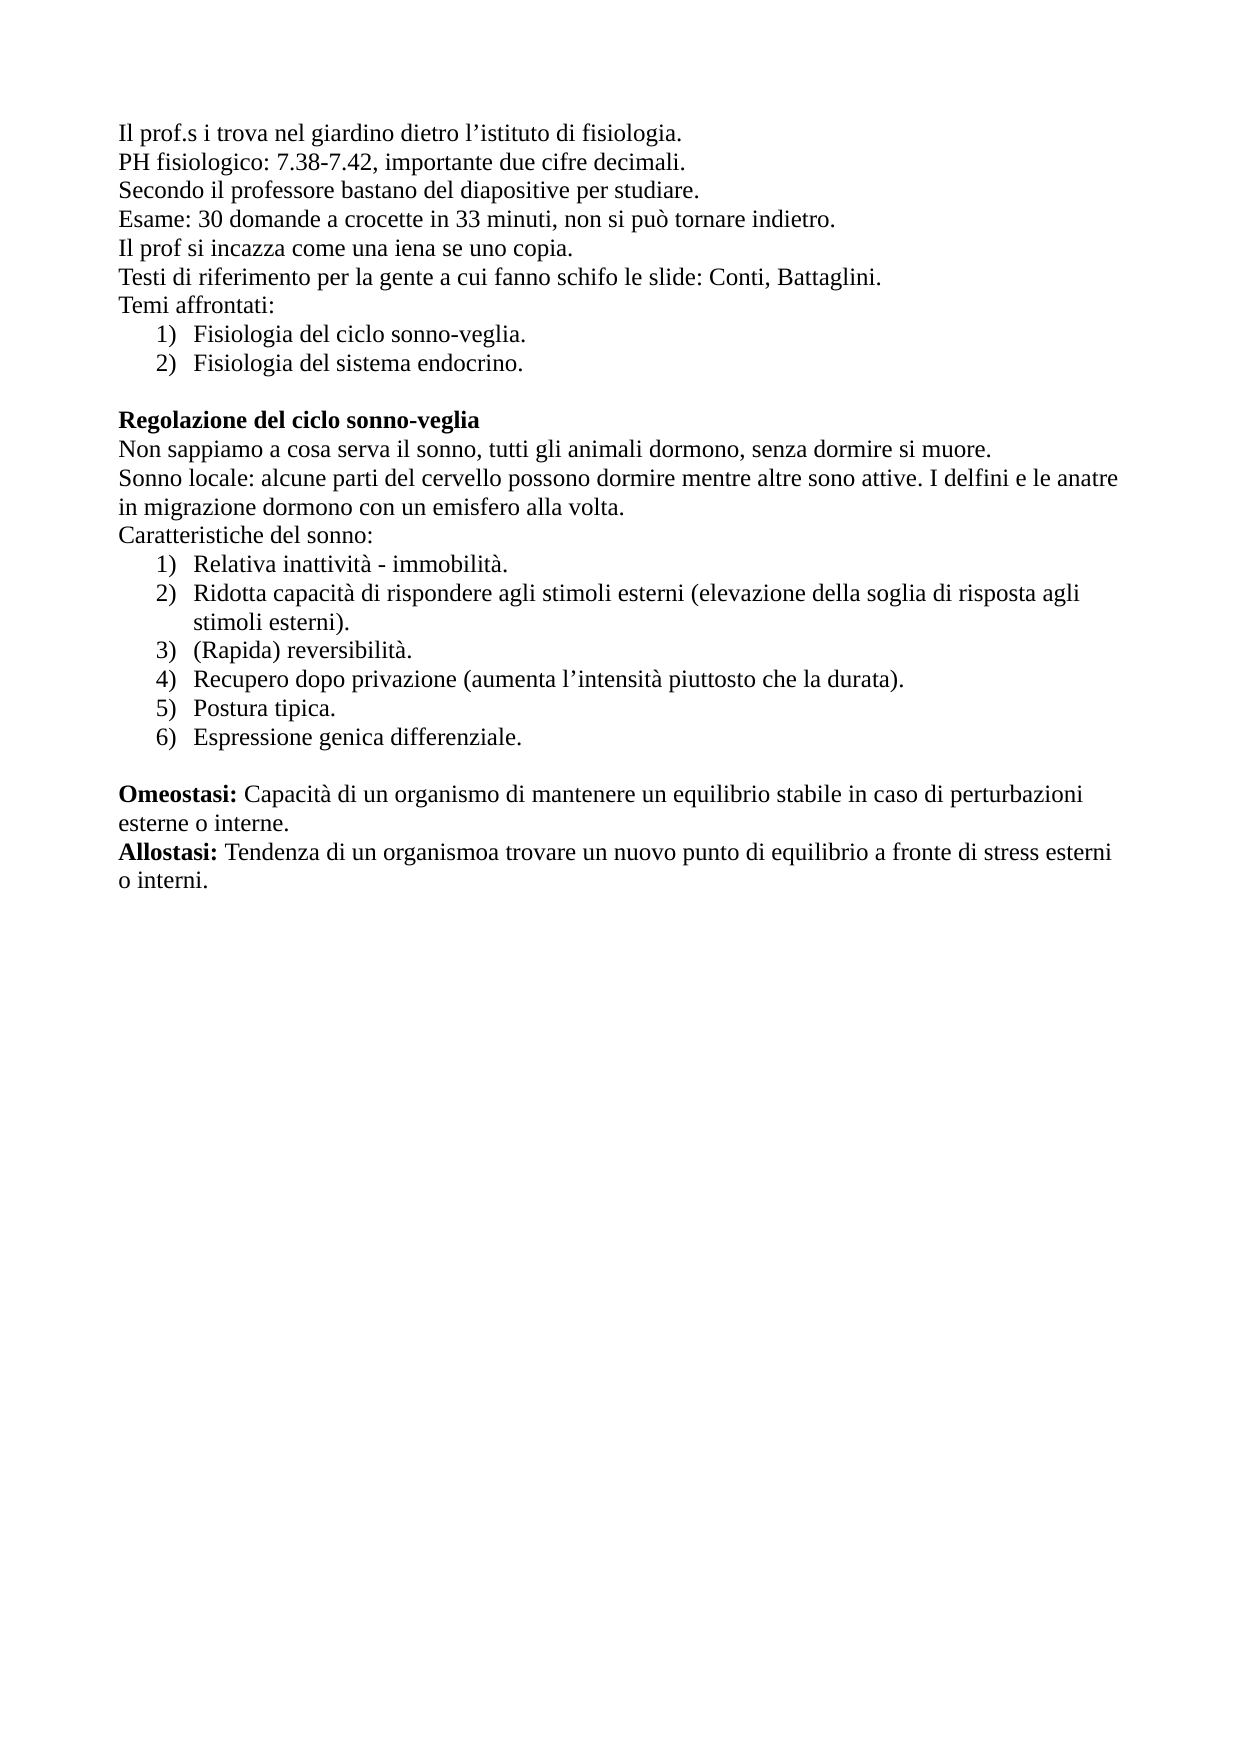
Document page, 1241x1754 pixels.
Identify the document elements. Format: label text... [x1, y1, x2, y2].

text Secondo il professore bastano del diapositive per studiare. [118, 176, 1122, 204]
text Esame: 30 domande a crocette in 33 minuti, non si può tornare indietro. [118, 204, 1122, 233]
list Relativa inattività - immobilità. [156, 549, 1122, 578]
text Allostasi: Tendenza di un organismoa trovare un nuovo punto di equilibrio a fronte di stress esterni o interni. [118, 837, 1122, 894]
text Caratteristiche del sonno: [118, 521, 1122, 549]
text Il prof.s i trova nel giardino dietro l’istituto di fisiologia. [118, 118, 1122, 147]
text Regolazione del ciclo sonno-veglia [118, 406, 1122, 434]
list Recupero dopo privazione (aumenta l’intensità piuttosto che la durata). [156, 664, 1122, 693]
list Fisiologia del sistema endocrino. [156, 348, 1122, 377]
text Omeostasi: Capacità di un organismo di mantenere un equilibrio stabile in caso di perturbazioni esterne o interne. [118, 779, 1122, 837]
list Ridotta capacità di rispondere agli stimoli esterni (elevazione della soglia di risposta agli stimoli esterni). [156, 578, 1122, 636]
list (Rapida) reversibilità. [156, 636, 1122, 664]
text Testi di riferimento per la gente a cui fanno schifo le slide: Conti, Battaglini. [118, 262, 1122, 291]
list Espressione genica differenziale. [156, 722, 1122, 751]
list Postura tipica. [156, 693, 1122, 722]
text Non sappiamo a cosa serva il sonno, tutti gli animali dormono, senza dormire si muore. [118, 434, 1122, 463]
text PH fisiologico: 7.38-7.42, importante due cifre decimali. [118, 147, 1122, 176]
text Temi affrontati: [118, 291, 1122, 319]
list Fisiologia del ciclo sonno-veglia. [156, 319, 1122, 348]
text Sonno locale: alcune parti del cervello possono dormire mentre altre sono attive. I delfini e le anatre in migrazione dormono con un emisfero alla volta. [118, 463, 1122, 521]
text Il prof si incazza come una iena se uno copia. [118, 233, 1122, 262]
